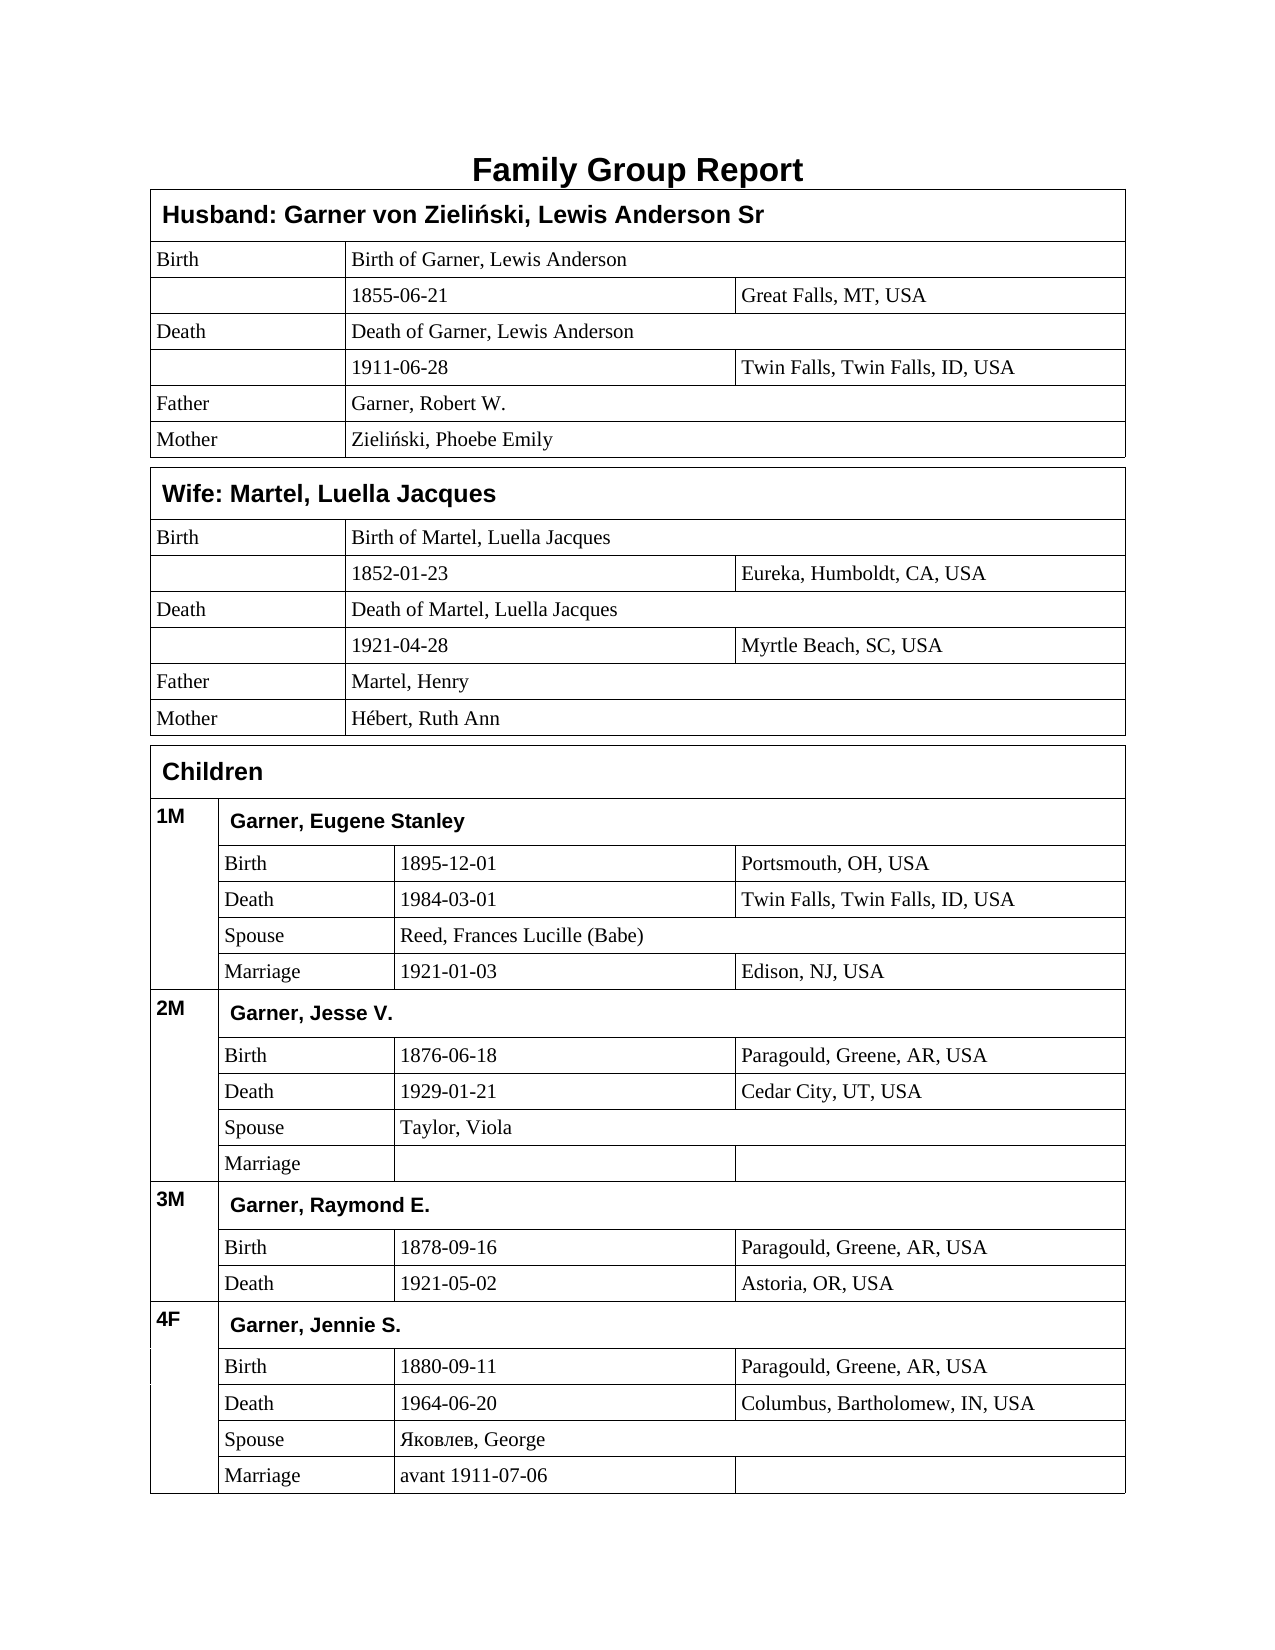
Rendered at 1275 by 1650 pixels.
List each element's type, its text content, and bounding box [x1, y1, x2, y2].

table_cell [151, 628, 345, 663]
table_cell Birth [219, 1038, 394, 1073]
table_cell [736, 1457, 1125, 1493]
table_cell Reed, Frances Lucille (Babe) [395, 918, 1125, 953]
table_cell [151, 1265, 218, 1301]
table_cell 1878-09-16 [395, 1230, 735, 1265]
table_cell [151, 556, 345, 591]
title Family Group Report [150, 150, 1125, 188]
table_cell Death [219, 1074, 394, 1109]
table_cell Death [151, 314, 345, 349]
table_cell Paragould, Greene, AR, USA [736, 1230, 1125, 1265]
table_cell [151, 1073, 218, 1109]
table_cell Great Falls, MT, USA [736, 278, 1125, 313]
table_cell Birth of Garner, Lewis Anderson [346, 242, 1125, 277]
table_cell Death [219, 1266, 394, 1301]
table_header Children [151, 746, 1125, 798]
table_cell [151, 917, 218, 953]
table_cell [151, 1145, 218, 1181]
table_cell Garner, Eugene Stanley [219, 799, 1125, 845]
table_cell 1921-04-28 [346, 628, 735, 663]
table_cell Spouse [219, 1421, 394, 1456]
table_cell Death [151, 592, 345, 627]
table_cell Paragould, Greene, AR, USA [736, 1349, 1125, 1384]
table_cell Death of Martel, Luella Jacques [346, 592, 1125, 627]
table_header Husband: Garner von Zieliński, Lewis Anderson Sr [151, 190, 1125, 241]
table_cell 1911-06-28 [346, 350, 735, 385]
table_cell Marriage [219, 1146, 394, 1181]
table_cell Birth [219, 1349, 394, 1384]
table_cell 1852-01-23 [346, 556, 735, 591]
table_cell [151, 1457, 218, 1493]
table_cell [151, 1385, 218, 1421]
table_cell Garner, Robert W. [346, 386, 1125, 421]
table_cell 1880-09-11 [395, 1349, 735, 1384]
table_cell Paragould, Greene, AR, USA [736, 1038, 1125, 1073]
table_cell 1876-06-18 [395, 1038, 735, 1073]
table_cell Edison, NJ, USA [736, 954, 1125, 989]
table_cell Eureka, Humboldt, CA, USA [736, 556, 1125, 591]
table_cell 3M [151, 1182, 218, 1229]
table_cell Death [219, 882, 394, 917]
table_cell avant 1911-07-06 [395, 1457, 735, 1493]
table_cell Garner, Jesse V. [219, 990, 1125, 1037]
table_cell Birth [151, 242, 345, 277]
table_cell Birth of Martel, Luella Jacques [346, 520, 1125, 555]
table_cell Garner, Raymond E. [219, 1182, 1125, 1229]
table_cell Spouse [219, 1110, 394, 1145]
table_cell Myrtle Beach, SC, USA [736, 628, 1125, 663]
table_cell Astoria, OR, USA [736, 1266, 1125, 1301]
table_cell [151, 881, 218, 917]
table_cell 1921-05-02 [395, 1266, 735, 1301]
table_cell [395, 1146, 735, 1181]
table_cell Death [219, 1385, 394, 1420]
table_cell [151, 1037, 218, 1073]
table_cell [151, 1349, 218, 1384]
table_cell [151, 1109, 218, 1145]
table_cell Taylor, Viola [395, 1110, 1125, 1145]
table_cell Marriage [219, 954, 394, 989]
table_cell Columbus, Bartholomew, IN, USA [736, 1385, 1125, 1420]
table_cell [151, 1229, 218, 1265]
table_cell Birth [219, 846, 394, 881]
table_cell 1984-03-01 [395, 882, 735, 917]
table_cell Zieliński, Phoebe Emily [346, 422, 1125, 457]
table_cell [151, 350, 345, 385]
table_cell 1895-12-01 [395, 846, 735, 881]
table_cell Death of Garner, Lewis Anderson [346, 314, 1125, 349]
table_cell Martel, Henry [346, 664, 1125, 699]
table_cell Portsmouth, OH, USA [736, 846, 1125, 881]
table_cell 2M [151, 990, 218, 1037]
table_cell Twin Falls, Twin Falls, ID, USA [736, 350, 1125, 385]
table_cell 1855-06-21 [346, 278, 735, 313]
table_cell [151, 278, 345, 313]
table_cell 1964-06-20 [395, 1385, 735, 1420]
table_header Wife: Martel, Luella Jacques [151, 468, 1125, 519]
table_cell 4F [151, 1302, 218, 1348]
table_cell Twin Falls, Twin Falls, ID, USA [736, 882, 1125, 917]
table_cell Cedar City, UT, USA [736, 1074, 1125, 1109]
table_cell [151, 953, 218, 989]
table_cell Marriage [219, 1457, 394, 1493]
table_cell 1921-01-03 [395, 954, 735, 989]
table_cell Birth [151, 520, 345, 555]
table_cell Spouse [219, 918, 394, 953]
table_cell Birth [219, 1230, 394, 1265]
table_cell Mother [151, 700, 345, 735]
table_cell Mother [151, 422, 345, 457]
table_cell 1929-01-21 [395, 1074, 735, 1109]
table_cell Father [151, 664, 345, 699]
table_cell 1M [151, 799, 218, 845]
table_cell Hébert, Ruth Ann [346, 700, 1125, 735]
table_cell Father [151, 386, 345, 421]
table_cell Яковлев, George [395, 1421, 1125, 1456]
table_cell [151, 845, 218, 881]
table_cell [736, 1146, 1125, 1181]
table_cell [151, 1421, 218, 1457]
table_cell Garner, Jennie S. [219, 1302, 1125, 1348]
